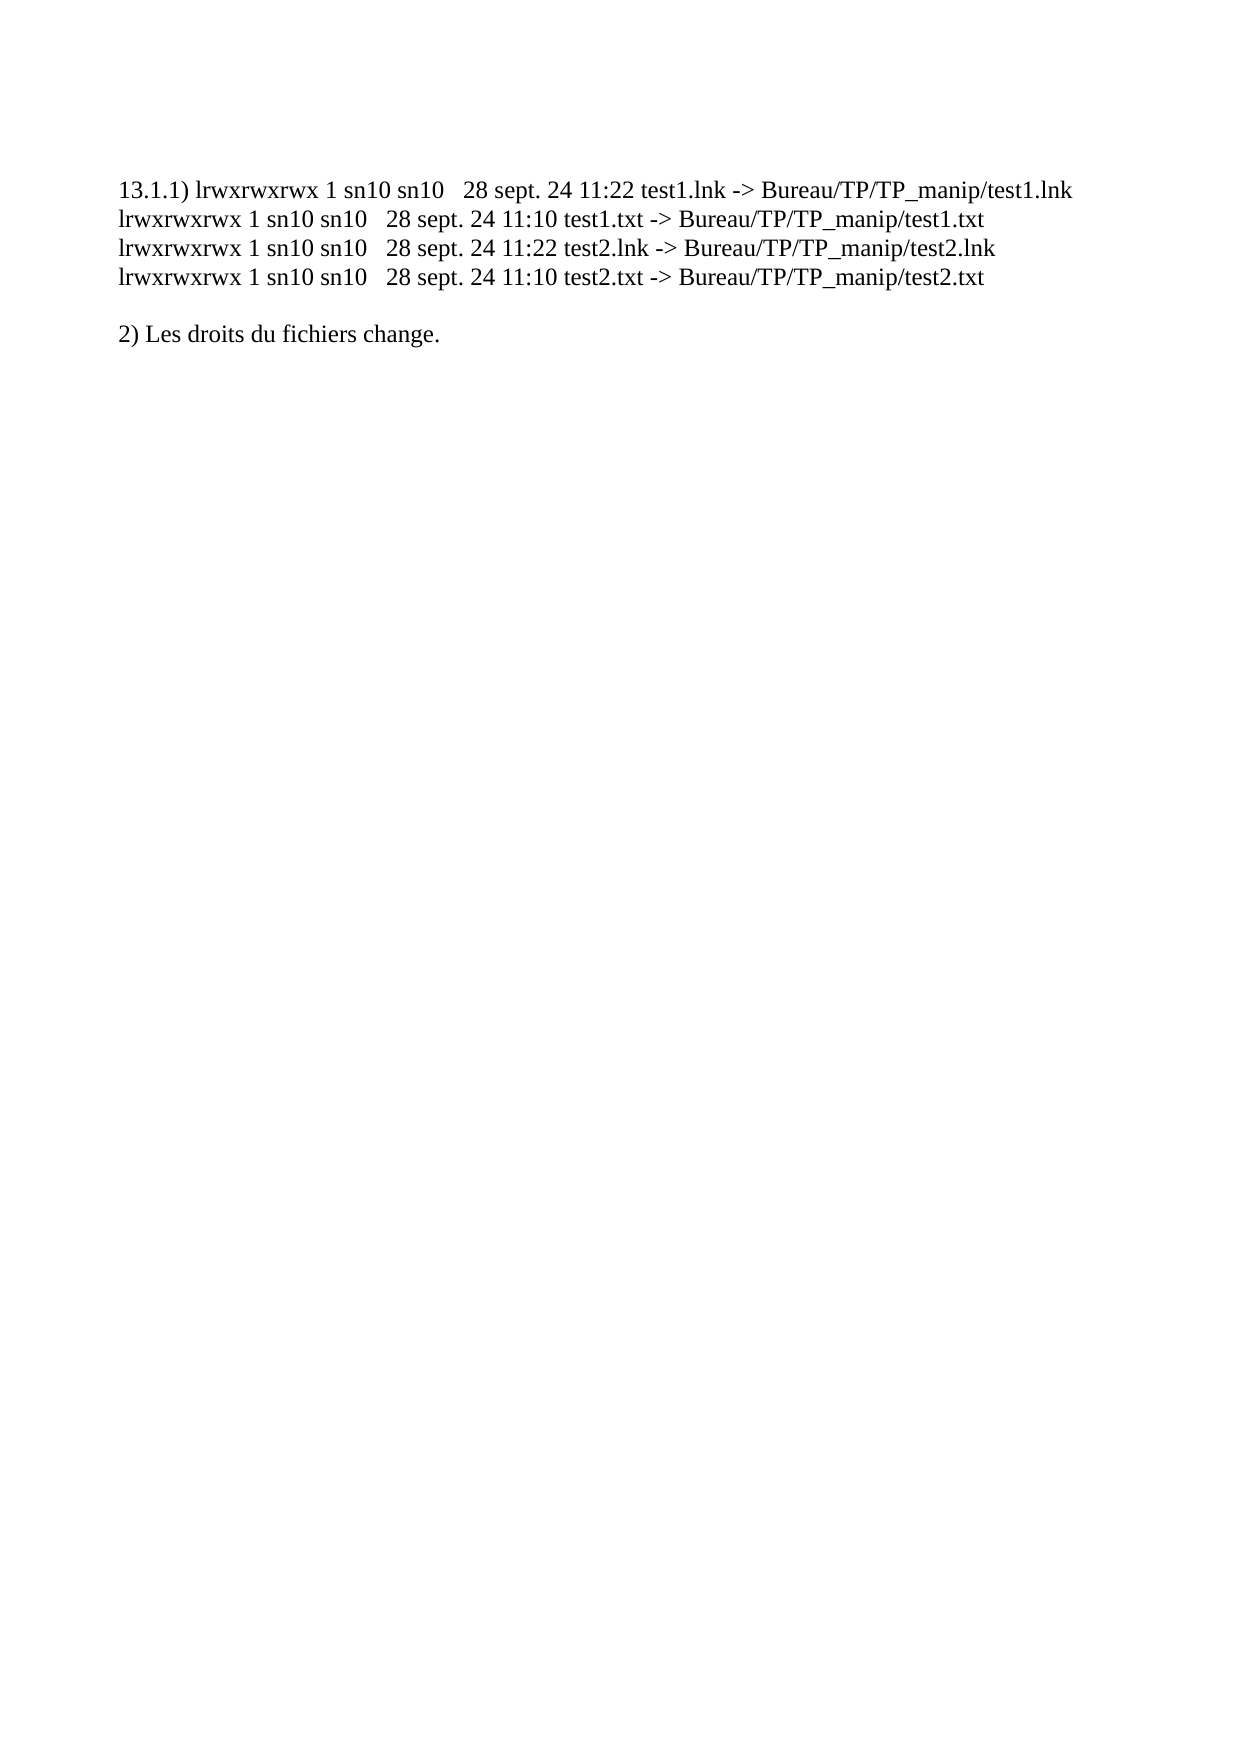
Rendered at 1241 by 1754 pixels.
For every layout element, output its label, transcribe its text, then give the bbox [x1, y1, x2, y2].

text 2) Les droits du fichiers change. [118, 319, 1122, 348]
text 13.1.1) lrwxrwxrwx 1 sn10 sn10 28 sept. 24 11:22 test1.lnk -> Bureau/TP/TP_manip/test1.lnk [118, 176, 1122, 204]
text lrwxrwxrwx 1 sn10 sn10 28 sept. 24 11:10 test1.txt -> Bureau/TP/TP_manip/test1.txt [118, 204, 1122, 233]
text lrwxrwxrwx 1 sn10 sn10 28 sept. 24 11:22 test2.lnk -> Bureau/TP/TP_manip/test2.lnk [118, 233, 1122, 262]
text lrwxrwxrwx 1 sn10 sn10 28 sept. 24 11:10 test2.txt -> Bureau/TP/TP_manip/test2.txt [118, 262, 1122, 291]
